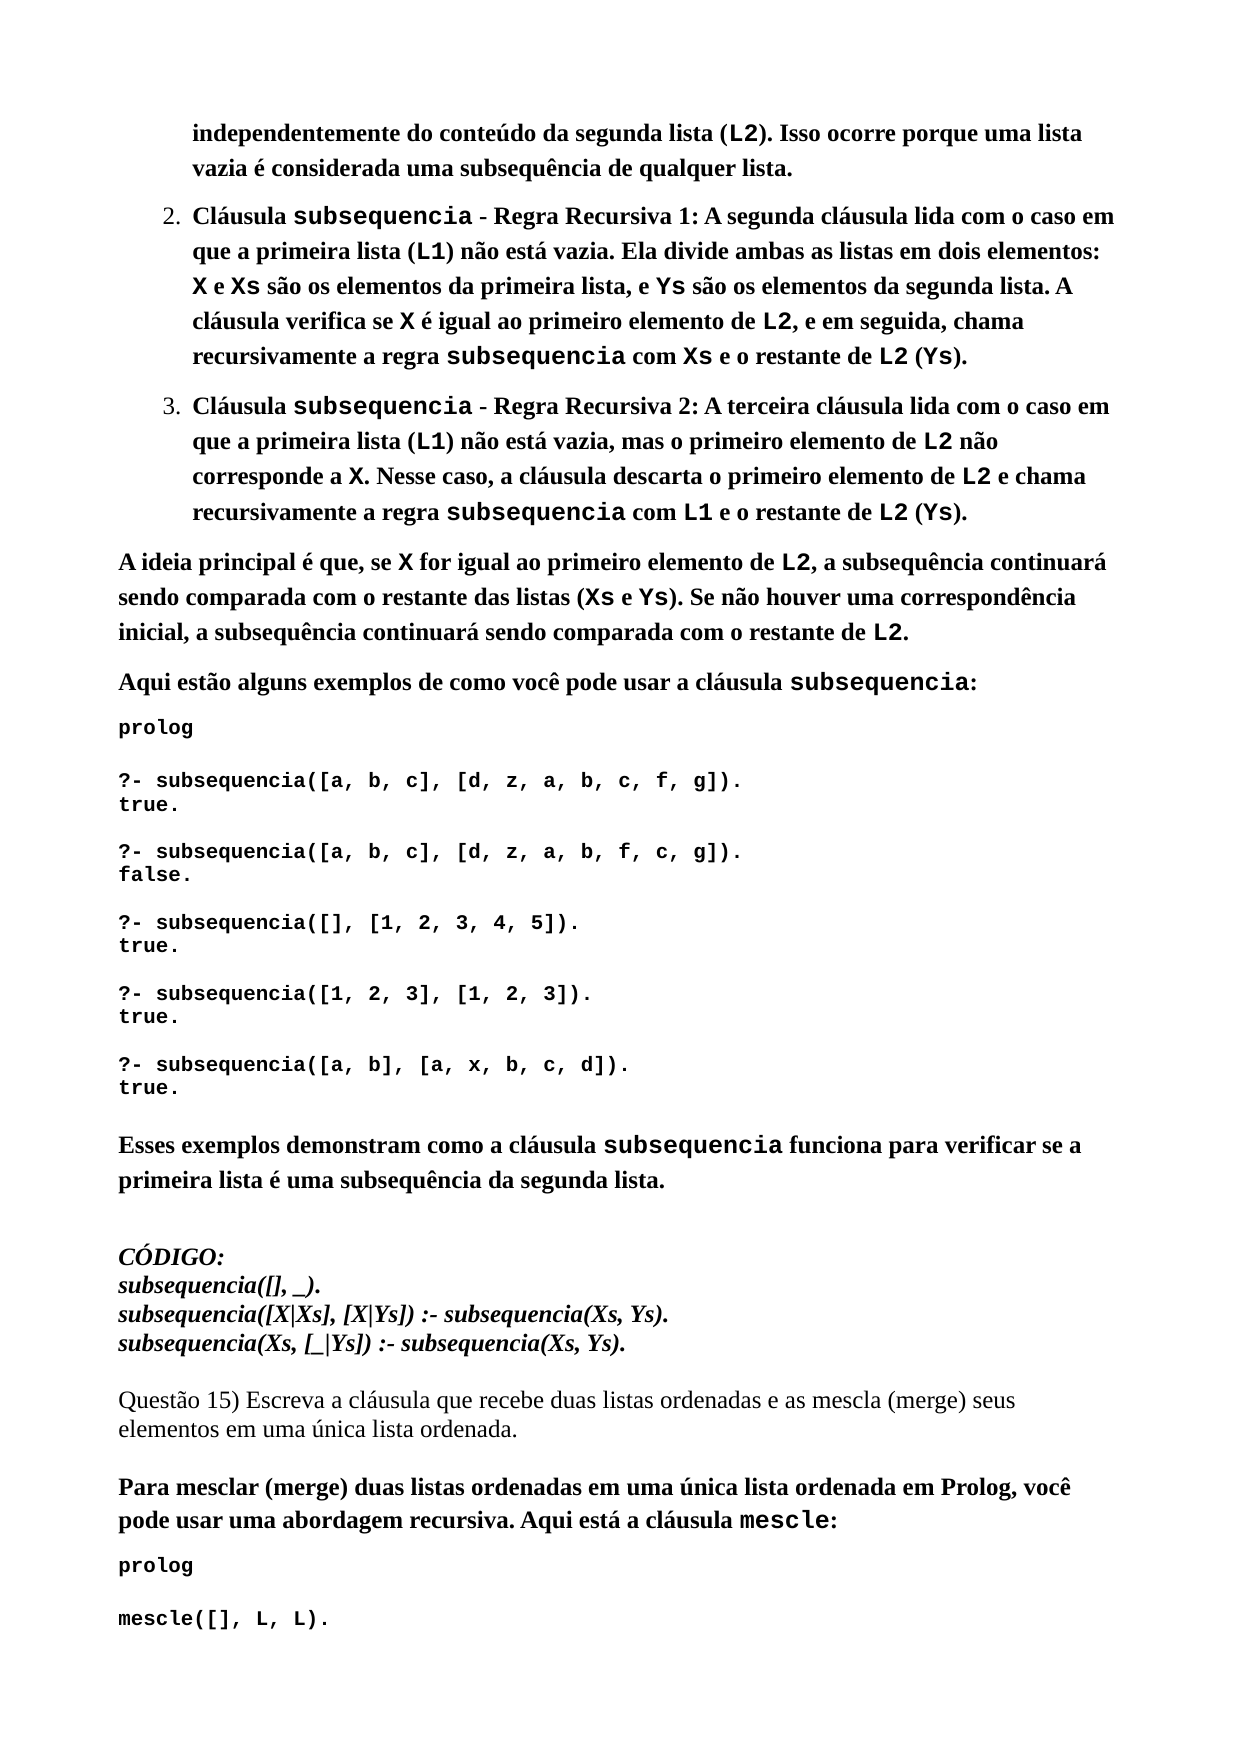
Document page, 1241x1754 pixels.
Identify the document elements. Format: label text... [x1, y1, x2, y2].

text true. [118, 935, 1122, 959]
text true. [118, 793, 1122, 817]
text Questão 15) Escreva a cláusula que recebe duas listas ordenadas e as mescla (merge) seus elementos em uma única lista ordenada. [118, 1386, 1122, 1443]
text Esses exemplos demonstram como a cláusula subsequencia funciona para verificar se a primeira lista é uma subsequência da segunda lista. [118, 1130, 1122, 1194]
list independentemente do conteúdo da segunda lista (L2). Isso ocorre porque uma lista vazia é considerada uma subsequência de qualquer lista. [162, 118, 1122, 182]
text subsequencia([X|Xs], [X|Ys]) :- subsequencia(Xs, Ys). [118, 1299, 1122, 1328]
text Aqui estão alguns exemplos de como você pode usar a cláusula subsequencia: [118, 667, 1122, 698]
text subsequencia(Xs, [_|Ys]) :- subsequencia(Xs, Ys). [118, 1328, 1122, 1357]
text A ideia principal é que, se X for igual ao primeiro elemento de L2, a subsequência continuará sendo comparada com o restante das listas (Xs e Ys). Se não houver uma correspondência inicial, a subsequência continuará sendo comparada com o restante de L2. [118, 547, 1122, 648]
text subsequencia([], _). [118, 1271, 1122, 1299]
list Cláusula subsequencia - Regra Recursiva 1: A segunda cláusula lida com o caso em que a primeira lista (L1) não está vazia. Ela divide ambas as listas em dois elementos: X e Xs são os elementos da primeira lista, e Ys são os elementos da segunda lista. A cláusula verifica se X é igual ao primeiro elemento de L2, e em seguida, chama recursivamente a regra subsequencia com Xs e o restante de L2 (Ys). [162, 201, 1122, 372]
text ?- subsequencia([1, 2, 3], [1, 2, 3]). [118, 983, 1122, 1006]
text true. [118, 1077, 1122, 1101]
text CÓDIGO: [118, 1242, 1122, 1271]
text prolog [118, 1555, 1122, 1578]
text prolog [118, 717, 1122, 740]
text ?- subsequencia([], [1, 2, 3, 4, 5]). [118, 912, 1122, 935]
text true. [118, 1006, 1122, 1030]
text ?- subsequencia([a, b, c], [d, z, a, b, c, f, g]). [118, 770, 1122, 793]
text mescle([], L, L). [118, 1608, 1122, 1632]
text Para mesclar (merge) duas listas ordenadas em uma única lista ordenada em Prolog, você pode usar uma abordagem recursiva. Aqui está a cláusula mescle: [118, 1472, 1122, 1536]
text false. [118, 864, 1122, 888]
list Cláusula subsequencia - Regra Recursiva 2: A terceira cláusula lida com o caso em que a primeira lista (L1) não está vazia, mas o primeiro elemento de L2 não corresponde a X. Nesse caso, a cláusula descarta o primeiro elemento de L2 e chama recursivamente a regra subsequencia com L1 e o restante de L2 (Ys). [162, 391, 1122, 527]
text ?- subsequencia([a, b, c], [d, z, a, b, f, c, g]). [118, 841, 1122, 864]
text ?- subsequencia([a, b], [a, x, b, c, d]). [118, 1054, 1122, 1077]
